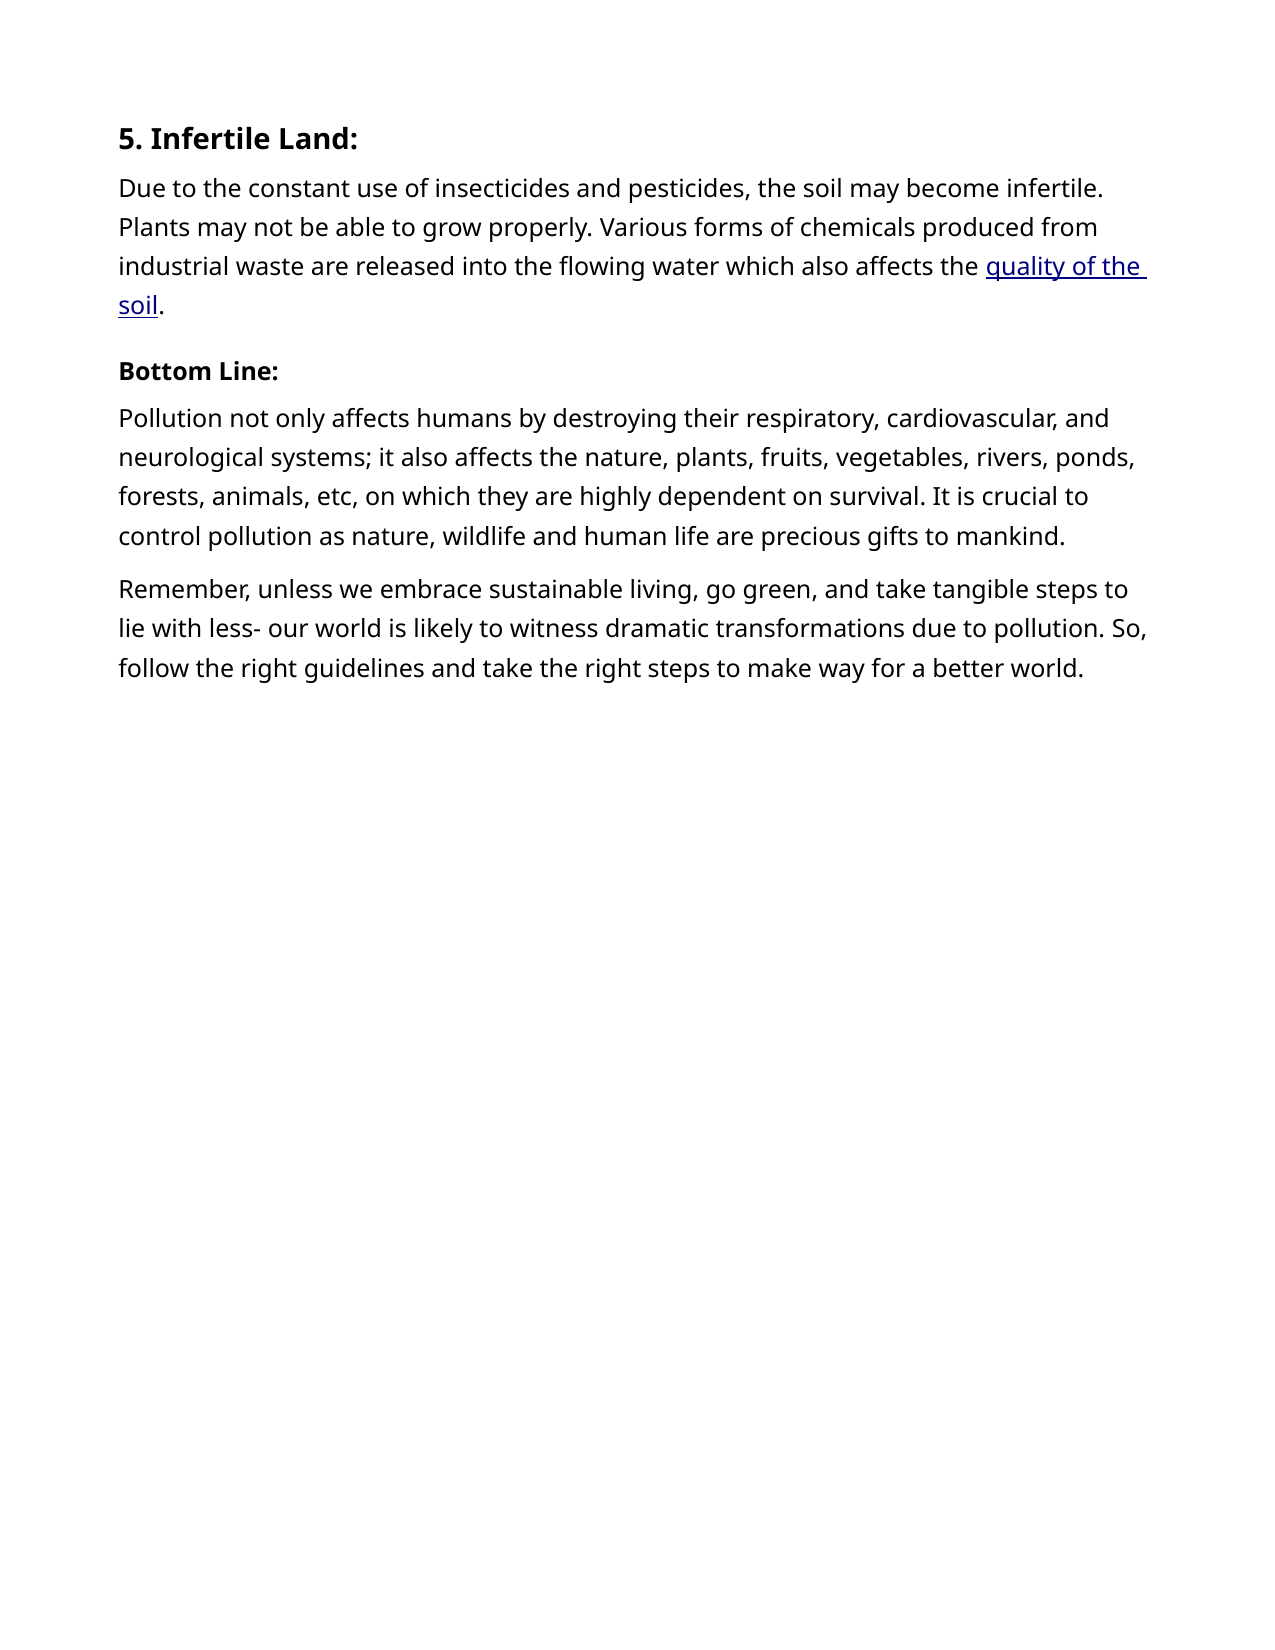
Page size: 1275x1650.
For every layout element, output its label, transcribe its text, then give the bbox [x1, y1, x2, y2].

subtitle Bottom Line: [118, 354, 1157, 388]
text Remember, unless we embrace sustainable living, go green, and take tangible steps to lie with less- our world is likely to witness dramatic transformations due to pollution. So, follow the right guidelines and take the right steps to make way for a better world. [118, 572, 1157, 684]
text Pollution not only affects humans by destroying their respiratory, cardiovascular, and neurological systems; it also affects the nature, plants, fruits, vegetables, rivers, ponds, forests, animals, etc, on which they are highly dependent on survival. It is crucial to control pollution as nature, wildlife and human life are precious gifts to mankind. [118, 401, 1157, 552]
subtitle 5. Infertile Land: [118, 118, 1157, 158]
text Due to the constant use of insecticides and pesticides, the soil may become infertile. Plants may not be able to grow properly. Various forms of chemicals produced from industrial waste are released into the flowing water which also affects the quality of the soil. [118, 170, 1157, 322]
